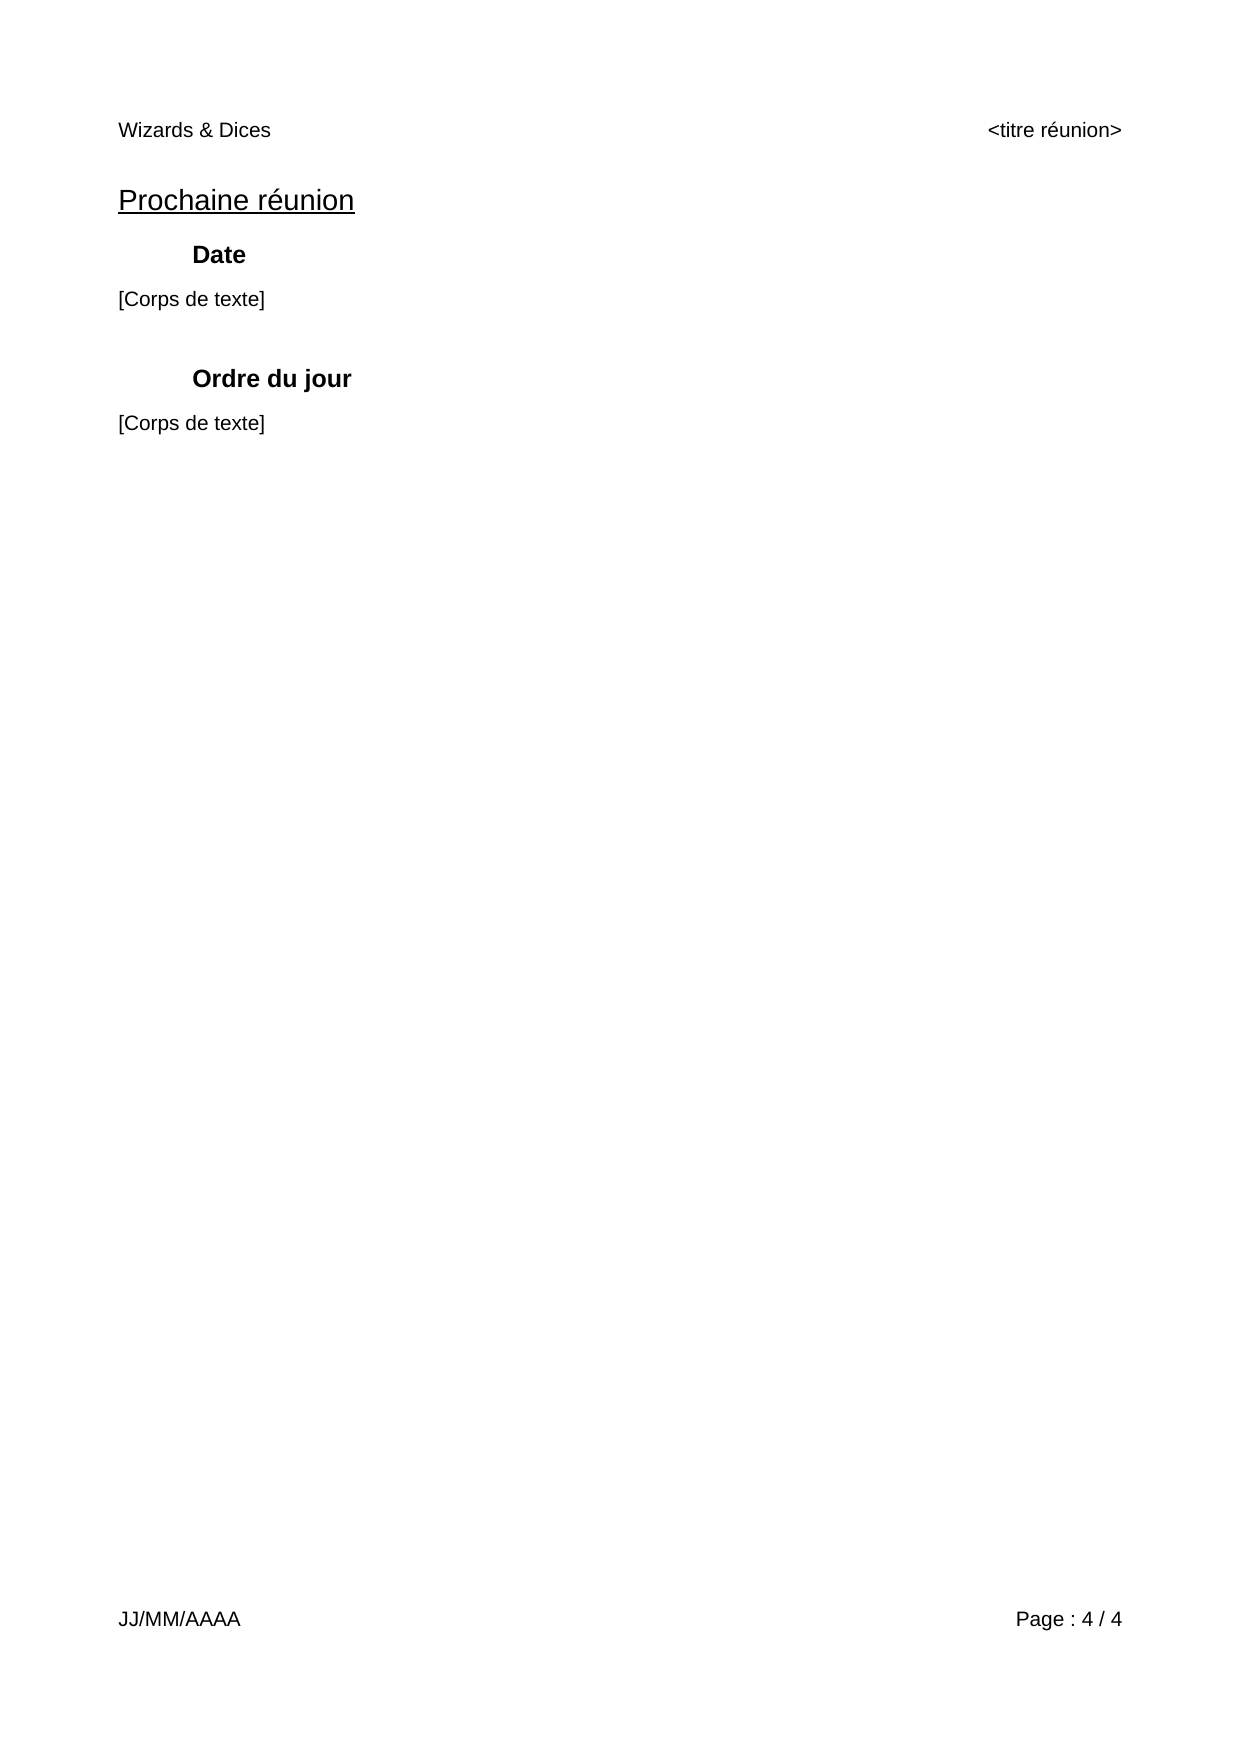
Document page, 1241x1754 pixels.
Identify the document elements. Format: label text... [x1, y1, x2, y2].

text [Corps de texte] [118, 287, 1122, 311]
text [Corps de texte] [118, 411, 1122, 435]
subtitle Date [192, 240, 1122, 269]
subtitle Ordre du jour [192, 364, 1122, 393]
subtitle Prochaine réunion [118, 183, 1122, 217]
